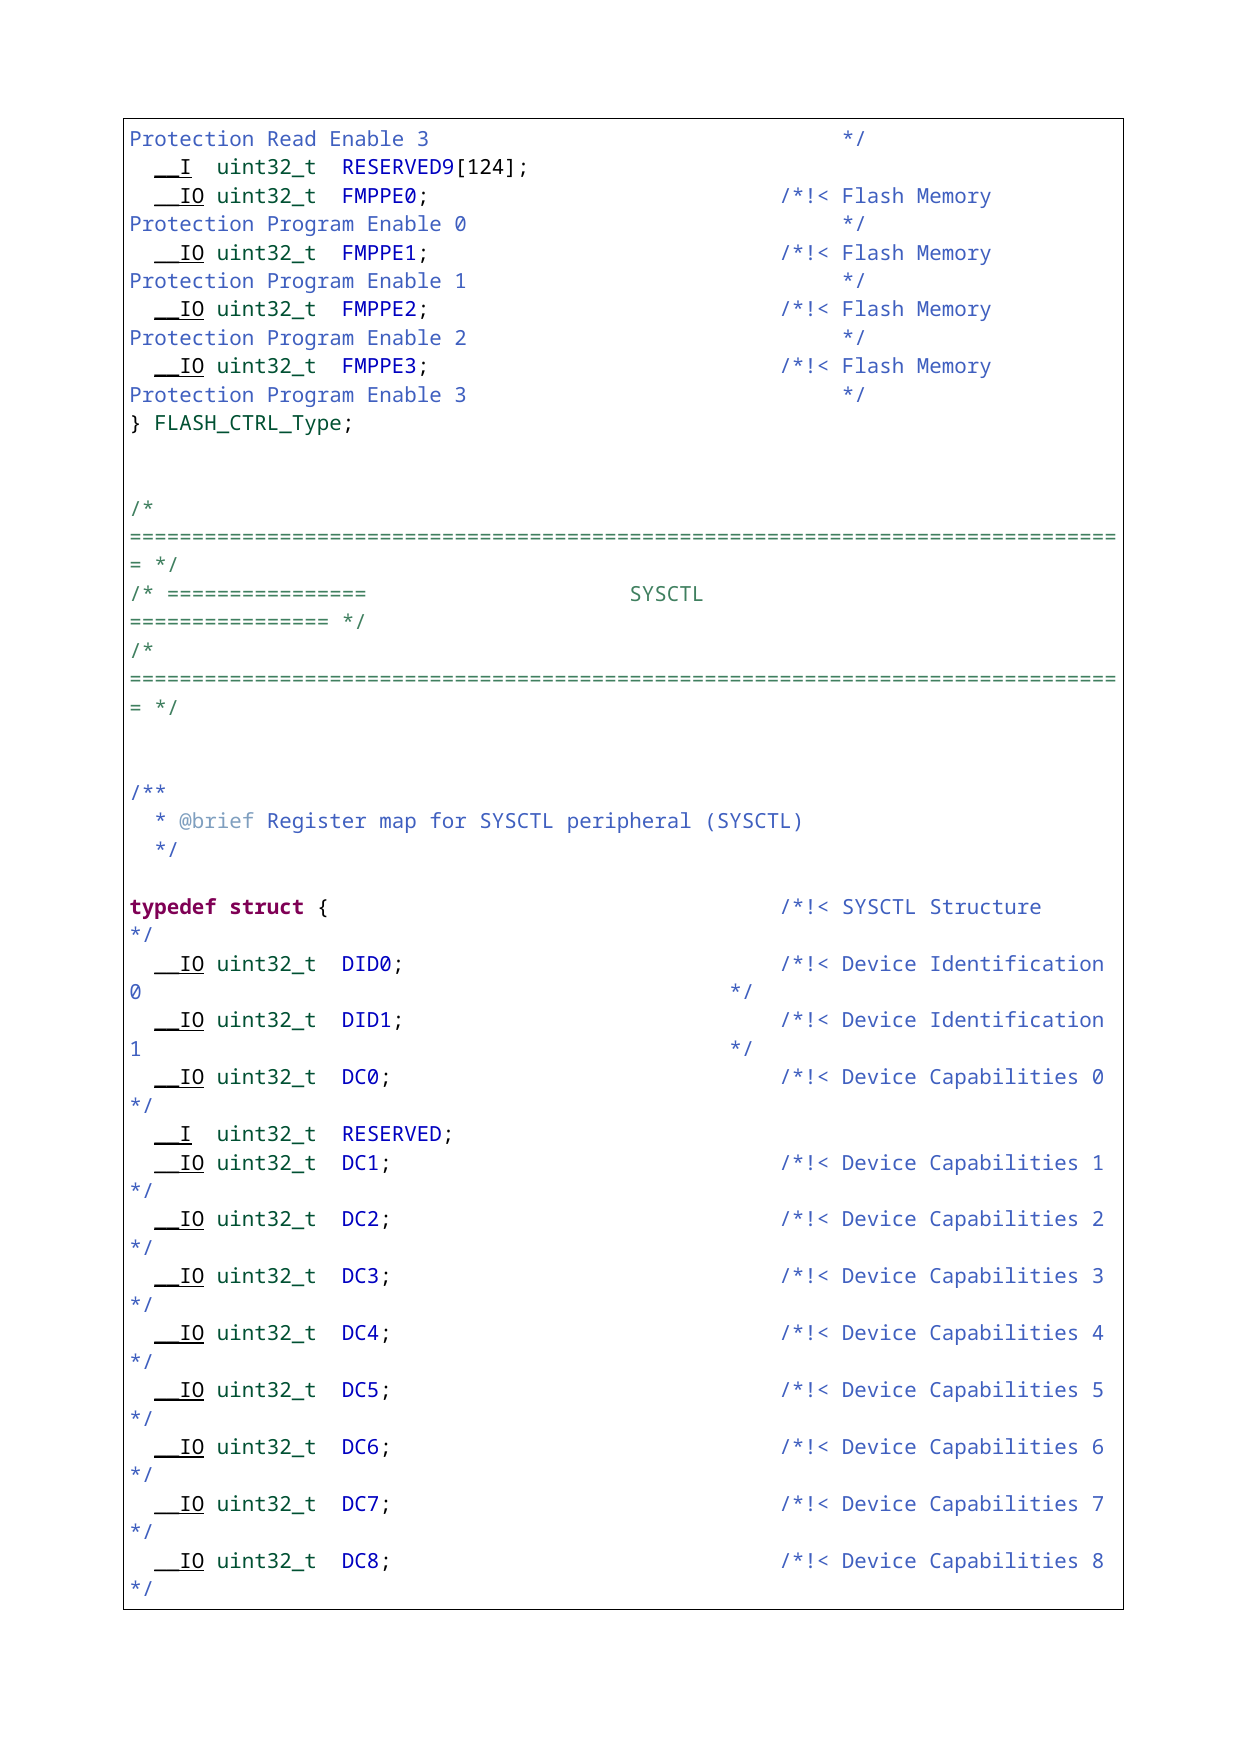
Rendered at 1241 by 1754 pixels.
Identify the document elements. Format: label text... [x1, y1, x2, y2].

table_cell Protection Read Enable 3 */ __I uint32_t RESERVED9[124]; __IO uint32_t FMPPE0; /*!< Flash Memory Protection Program Enable 0 */ __IO uint32_t FMPPE1; /*!< Flash Memory Protection Program Enable 1 */ __IO uint32_t FMPPE2; /*!< Flash Memory Protection Program Enable 2 */ __IO uint32_t FMPPE3; /*!< Flash Memory Protection Program Enable 3 */ } FLASH_CTRL_Type; /* ================================================================================ */ /* ================ SYSCTL ================ */ /* ================================================================================ */ /** * @brief Register map for SYSCTL peripheral (SYSCTL) */ typedef struct { /*!< SYSCTL Structure */ __IO uint32_t DID0; /*!< Device Identification 0 */ __IO uint32_t DID1; /*!< Device Identification 1 */ __IO uint32_t DC0; /*!< Device Capabilities 0 */ __I uint32_t RESERVED; __IO uint32_t DC1; /*!< Device Capabilities 1 */ __IO uint32_t DC2; /*!< Device Capabilities 2 */ __IO uint32_t DC3; /*!< Device Capabilities 3 */ __IO uint32_t DC4; /*!< Device Capabilities 4 */ __IO uint32_t DC5; /*!< Device Capabilities 5 */ __IO uint32_t DC6; /*!< Device Capabilities 6 */ __IO uint32_t DC7; /*!< Device Capabilities 7 */ __IO uint32_t DC8; /*!< Device Capabilities 8 */ [124, 119, 1123, 1608]
